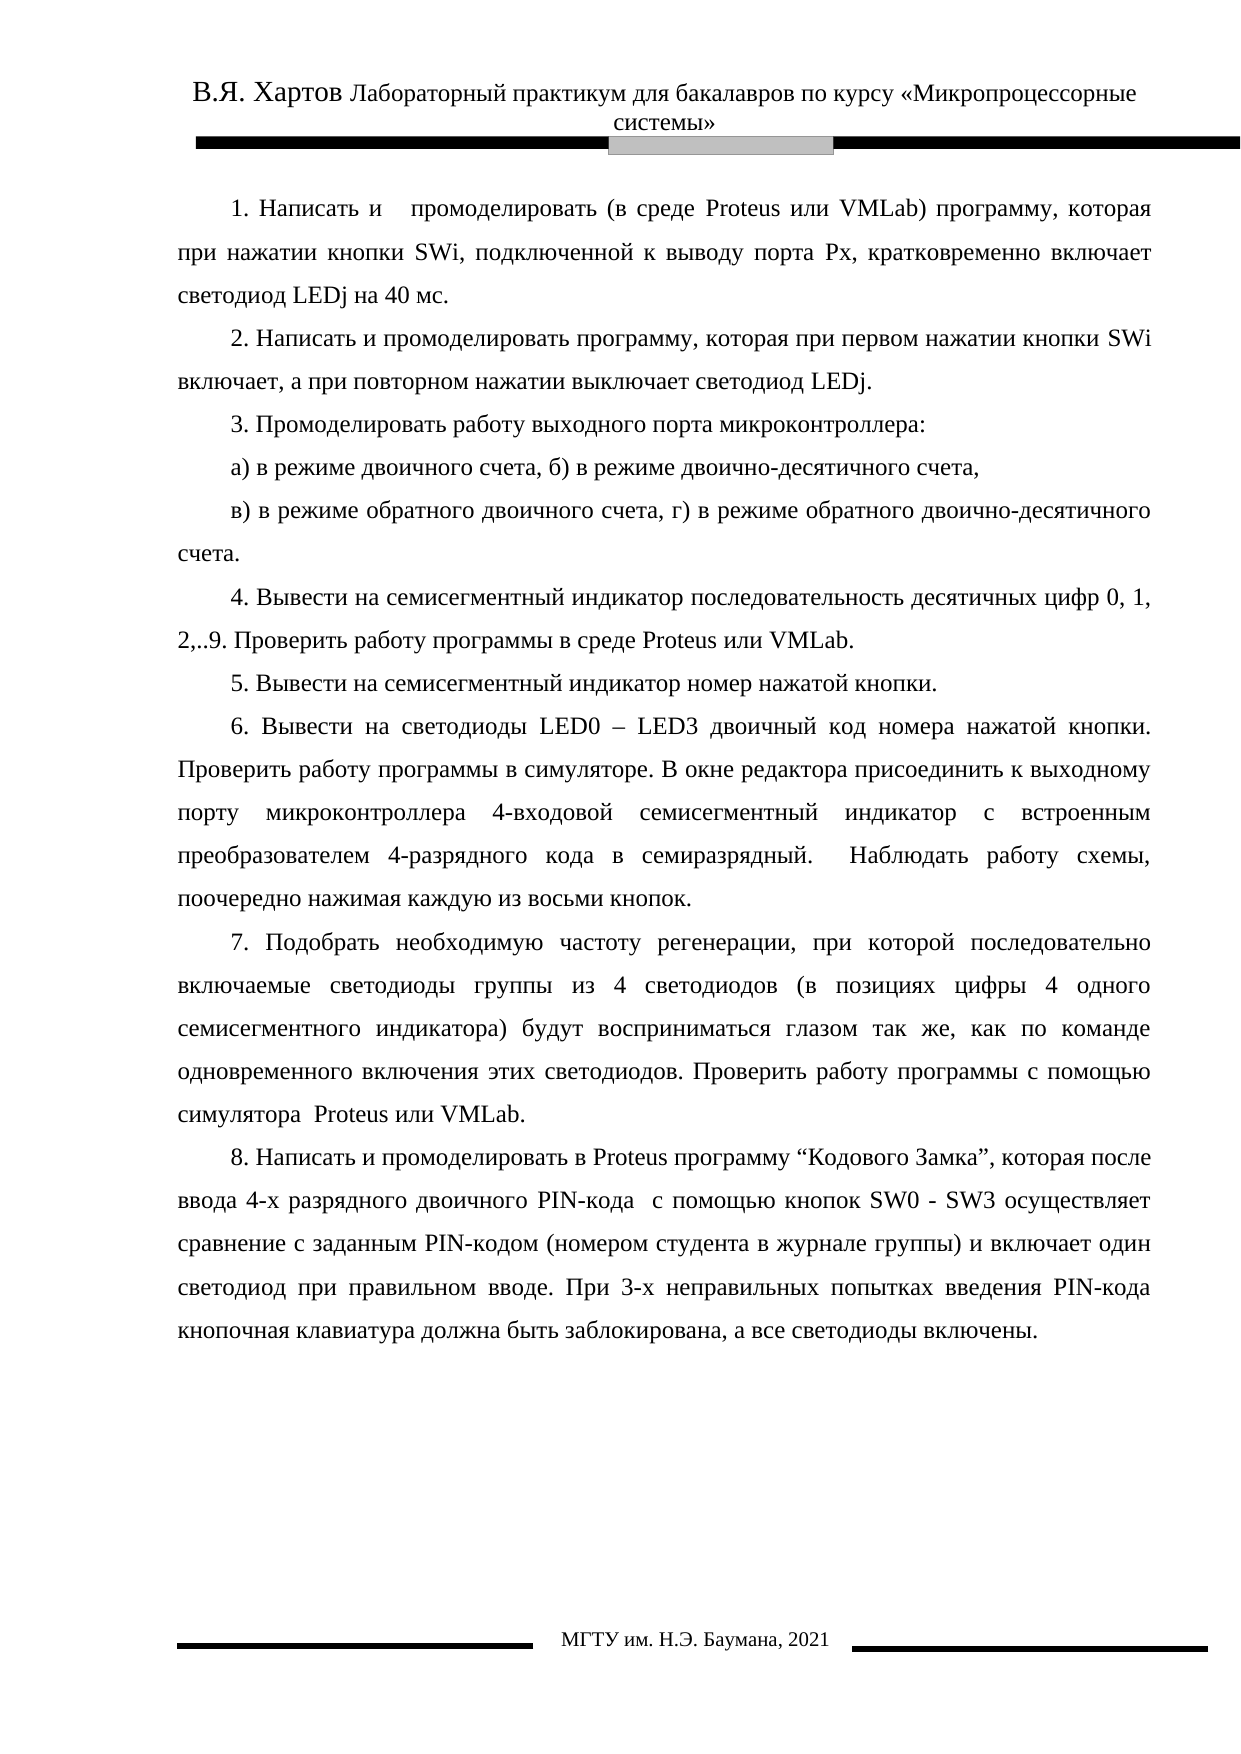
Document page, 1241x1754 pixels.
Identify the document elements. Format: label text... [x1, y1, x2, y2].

text 8. Написать и промоделировать в Proteus программу “Кодового Замка”, которая после ввода 4-х разрядного двоичного PIN-кода с помощью кнопок SW0 - SW3 осуществляет сравнение с заданным PIN-кодом (номером студента в журнале группы) и включает один светодиод при правильном вводе. При 3-х неправильных попытках введения PIN-кода кнопочная клавиатура должна быть заблокирована, а все светодиоды включены. [177, 1142, 1152, 1343]
text 3. Промоделировать работу выходного порта микроконтроллера: [177, 409, 1152, 438]
text 2. Написать и промоделировать программу, которая при первом нажатии кнопки SWi включает, а при повторном нажатии выключает светодиод LEDj. [177, 323, 1152, 395]
text 7. Подобрать необходимую частоту регенерации, при которой последовательно включаемые светодиоды группы из 4 светодиодов (в позициях цифры 4 одного семисегментного индикатора) будут восприниматься глазом так же, как по команде одновременного включения этих светодиодов. Проверить работу программы с помощью симулятора Proteus или VMLab. [177, 927, 1152, 1128]
text а) в режиме двоичного счета, б) в режиме двоично-десятичного счета, [177, 452, 1152, 481]
text в) в режиме обратного двоичного счета, г) в режиме обратного двоично-десятичного счета. [177, 495, 1152, 567]
text 6. Вывести на светодиоды LED0 – LED3 двоичный код номера нажатой кнопки. Проверить работу программы в симуляторе. В окне редактора присоединить к выходному порту микроконтроллера 4-входовой семисегментный индикатор с встроенным преобразователем 4-разрядного кода в семиразрядный. Наблюдать работу схемы, поочередно нажимая каждую из восьми кнопок. [177, 711, 1152, 912]
text 1. Написать и промоделировать (в среде Proteus или VMLab) программу, которая при нажатии кнопки SWi, подключенной к выводу порта Px, кратковременно включает светодиод LEDj на 40 мс. [177, 193, 1152, 308]
text 4. Вывести на семисегментный индикатор последовательность десятичных цифр 0, 1, 2,..9. Проверить работу программы в среде Proteus или VMLab. [177, 582, 1152, 653]
text 5. Вывести на семисегментный индикатор номер нажатой кнопки. [177, 668, 1152, 697]
